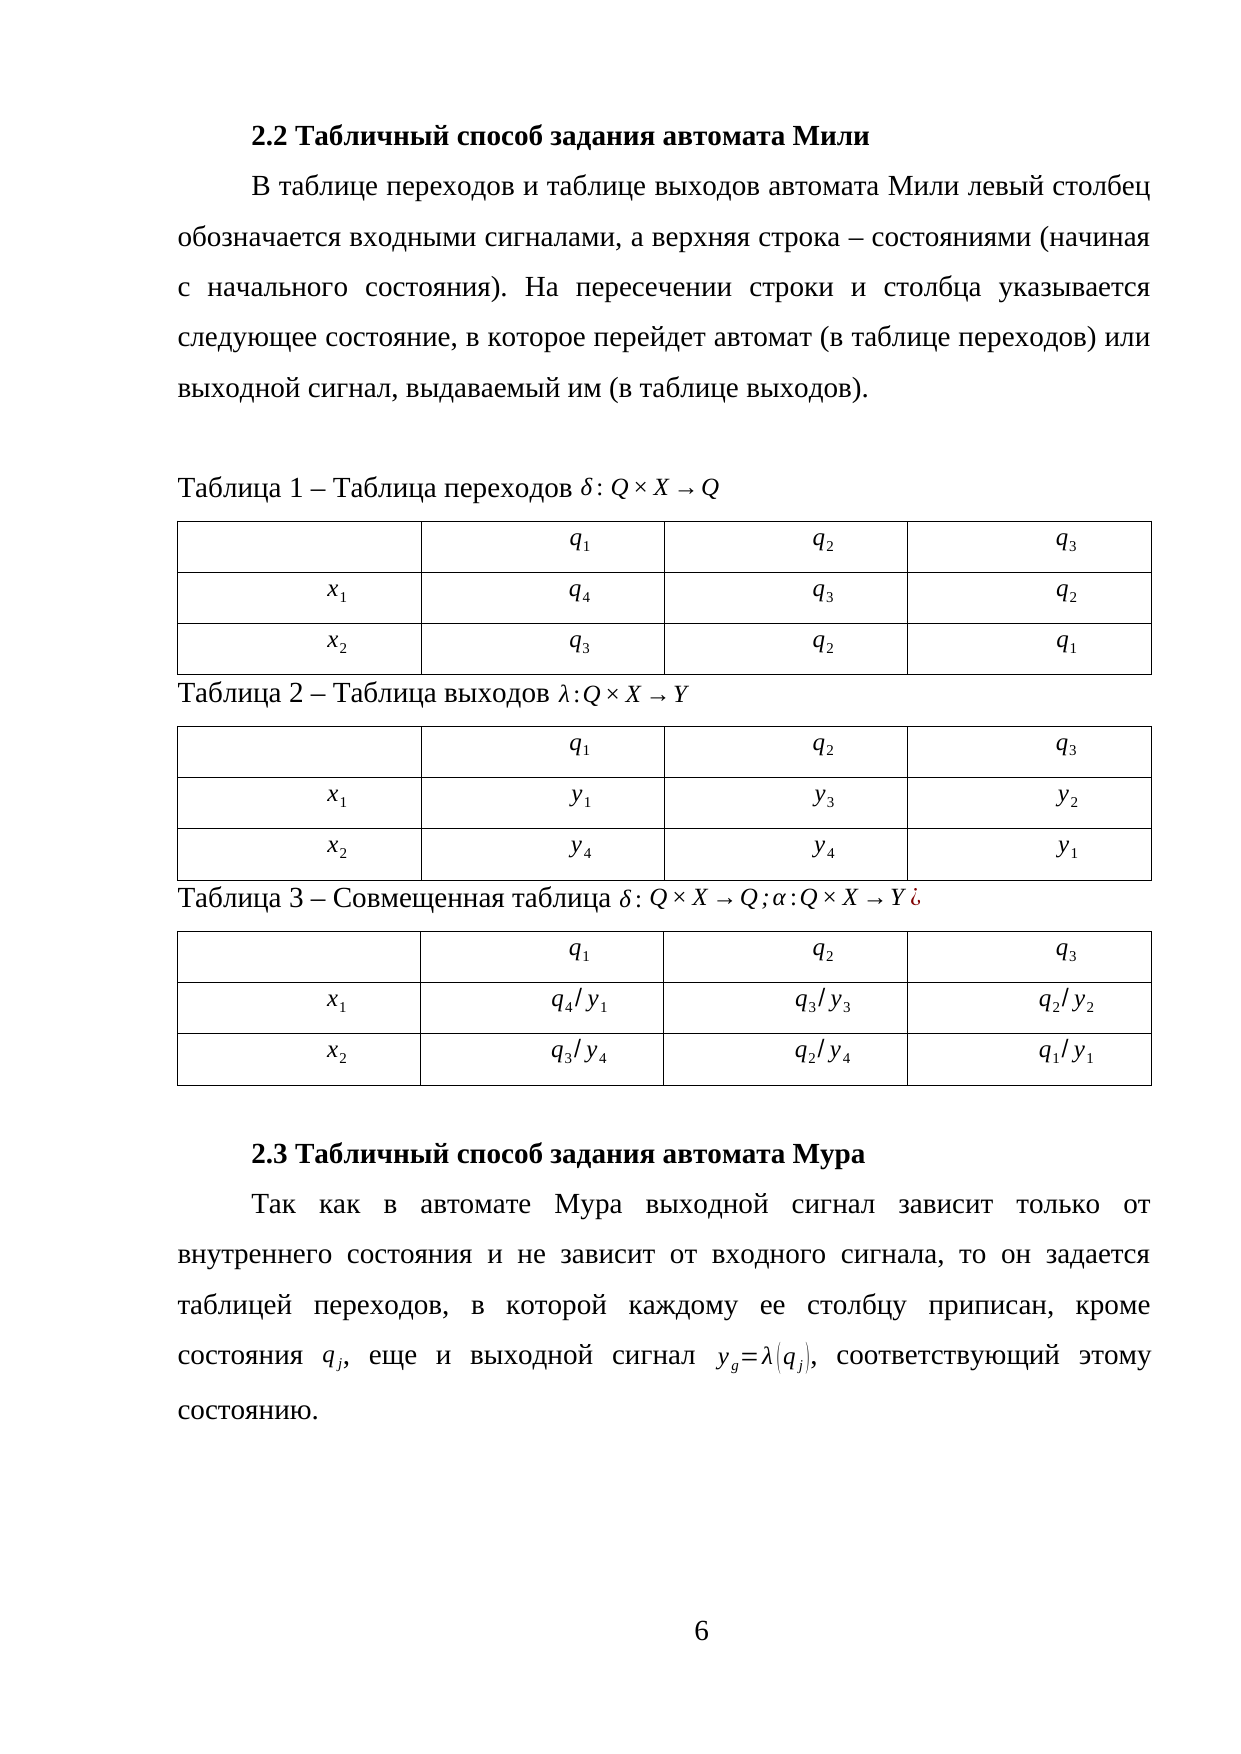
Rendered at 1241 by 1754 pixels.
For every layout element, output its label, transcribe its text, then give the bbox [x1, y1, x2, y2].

text Таблица 3 – Совмещенная таблица [177, 881, 1152, 914]
text Таблица 2 – Таблица выходов [177, 675, 1152, 709]
table_header [664, 932, 907, 982]
table_cell [665, 624, 907, 674]
table_cell [908, 829, 1151, 879]
table_cell [908, 983, 1151, 1033]
table_cell [178, 624, 421, 674]
table_cell [178, 829, 421, 879]
table_cell [422, 829, 664, 879]
table_cell [178, 1034, 420, 1084]
text Так как в автомате Мура выходной сигнал зависит только от внутреннего состояния и не зависит от входного сигнала, то он задается таблицей переходов, в которой каждому ее столбцу приписан, кроме состояния , еще и выходной сигнал , соответствующий этому состоянию. [177, 1186, 1152, 1426]
table_cell [665, 573, 907, 623]
table_cell [421, 1034, 663, 1084]
table_cell [422, 624, 664, 674]
table_cell [665, 778, 907, 828]
table_cell [908, 624, 1151, 674]
table_header [908, 727, 1151, 777]
table_cell [908, 1034, 1151, 1084]
table_header [422, 522, 664, 572]
table_cell [422, 778, 664, 828]
table_header [421, 932, 663, 982]
table_cell [665, 829, 907, 879]
text Таблица 1 – Таблица переходов [177, 470, 1152, 504]
table_cell [178, 573, 421, 623]
text В таблице переходов и таблице выходов автомата Мили левый столбец обозначается входными сигналами, а верхняя строка – состояниями (начиная с начального состояния). На пересечении строки и столбца указывается следующее состояние, в которое перейдет автомат (в таблице переходов) или выходной сигнал, выдаваемый им (в таблице выходов). [177, 168, 1152, 403]
table_cell [908, 778, 1151, 828]
table_header [665, 727, 907, 777]
table_header [422, 727, 664, 777]
table_cell [908, 573, 1151, 623]
table_cell [664, 1034, 907, 1084]
table_header [178, 727, 421, 777]
table_header [178, 932, 420, 982]
table_cell [178, 778, 421, 828]
table_header [908, 522, 1151, 572]
table_cell [422, 573, 664, 623]
subtitle 2.3 Табличный способ задания автомата Мура [177, 1136, 1152, 1169]
table_header [178, 522, 421, 572]
subtitle 2.2 Табличный способ задания автомата Мили [177, 118, 1152, 152]
table_cell [421, 983, 663, 1033]
table_cell [178, 983, 420, 1033]
table_cell [664, 983, 907, 1033]
table_header [665, 522, 907, 572]
table_header [908, 932, 1151, 982]
